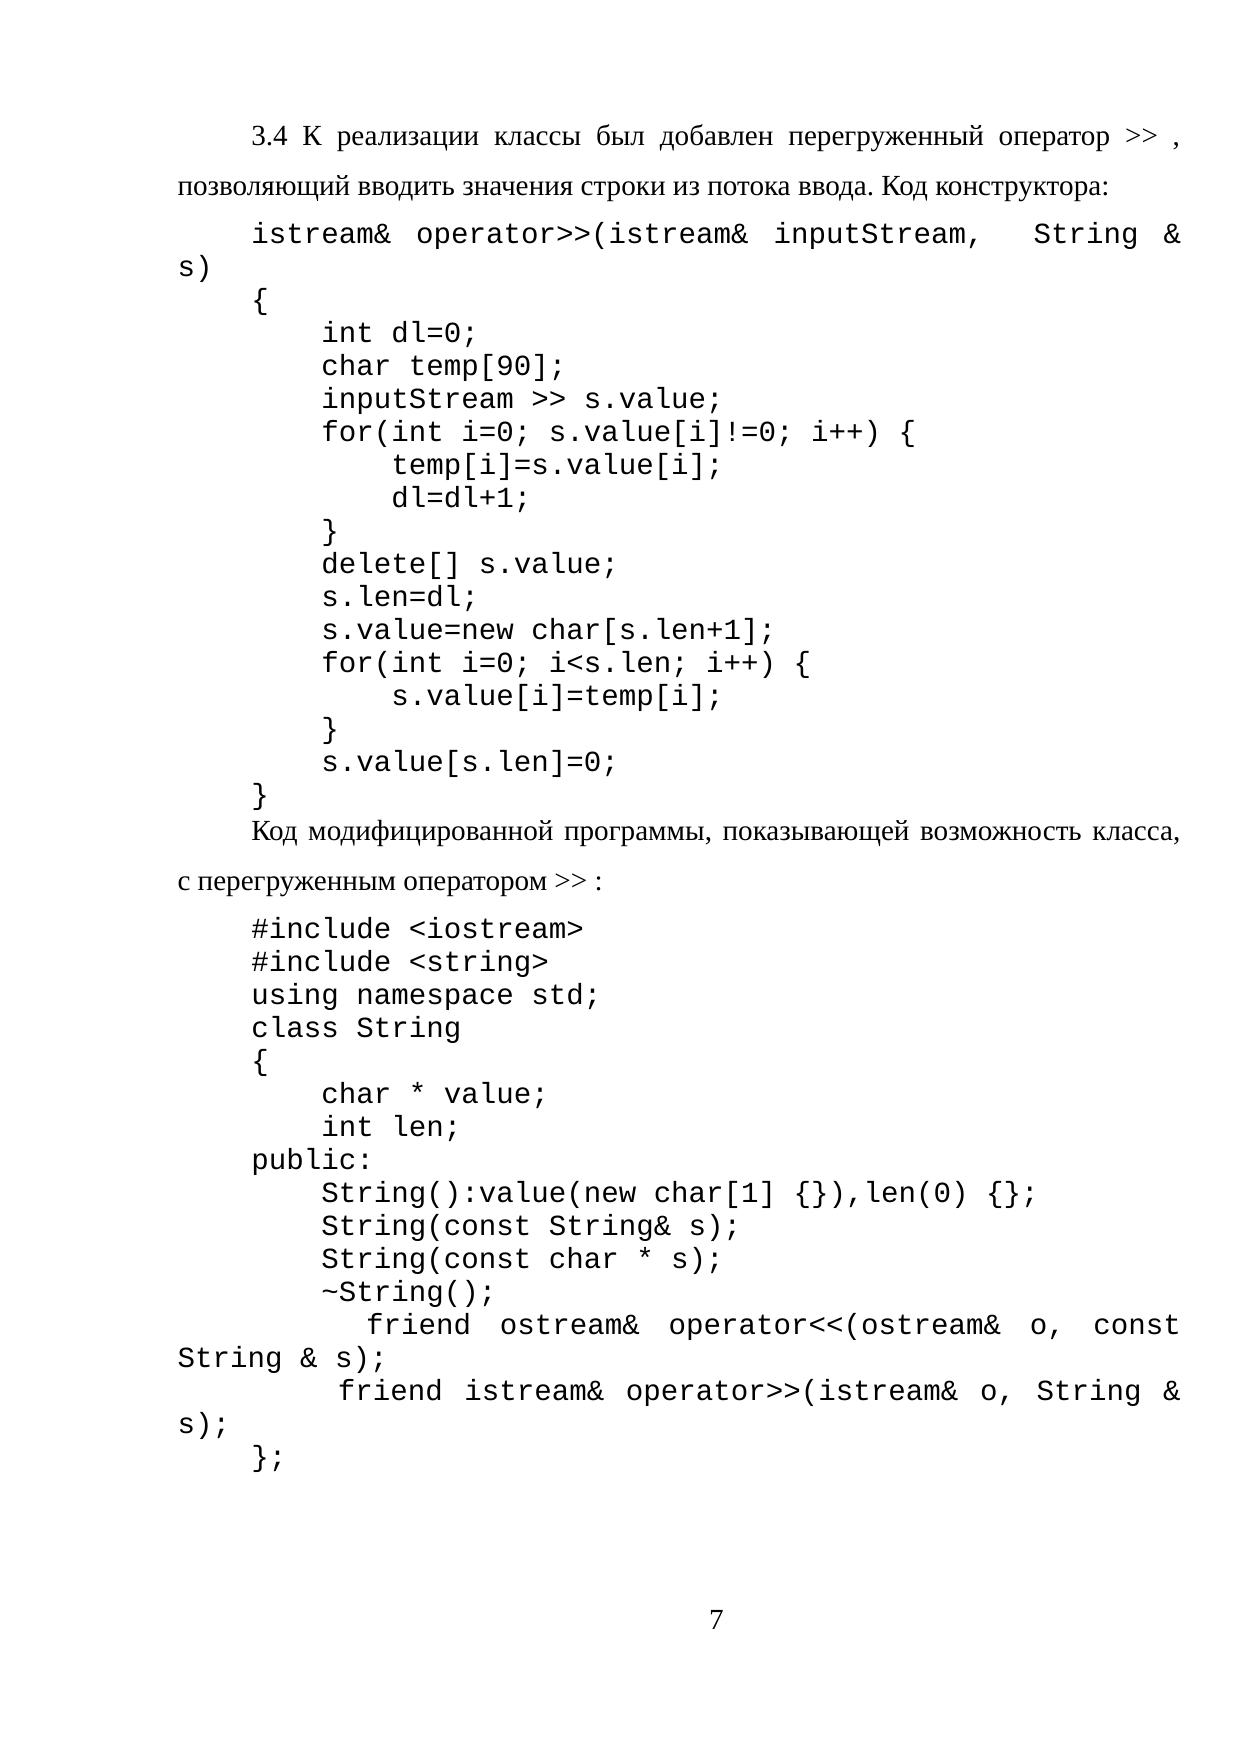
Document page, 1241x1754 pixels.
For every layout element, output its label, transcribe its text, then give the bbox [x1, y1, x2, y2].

text String():value(new char[1] {}),len(0) {}; [177, 1178, 1181, 1211]
text istream& operator>>(istream& inputStream, String & s) [177, 219, 1181, 285]
text int len; [177, 1112, 1181, 1145]
text } [177, 780, 1181, 813]
text #include <string> [177, 947, 1181, 980]
text s.value[i]=temp[i]; [177, 681, 1181, 714]
text for(int i=0; s.value[i]!=0; i++) { [177, 417, 1181, 450]
text inputStream >> s.value; [177, 384, 1181, 417]
text ~String(); [177, 1277, 1181, 1310]
text } [177, 714, 1181, 747]
text String(const String& s); [177, 1211, 1181, 1244]
text } [177, 516, 1181, 549]
text { [177, 285, 1181, 318]
text }; [177, 1442, 1181, 1475]
text public: [177, 1145, 1181, 1178]
text Код модифицированной программы, показывающей возможность класса, с перегруженным оператором >> : [177, 813, 1181, 897]
text 3.4 К реализации классы был добавлен перегруженный оператор >> , позволяющий вводить значения строки из потока ввода. Код конструктора: [177, 118, 1181, 202]
text using namespace std; [177, 980, 1181, 1013]
text char * value; [177, 1079, 1181, 1112]
text temp[i]=s.value[i]; [177, 450, 1181, 483]
text #include <iostream> [177, 914, 1181, 947]
text char temp[90]; [177, 351, 1181, 384]
text dl=dl+1; [177, 483, 1181, 516]
text class String [177, 1013, 1181, 1046]
text { [177, 1046, 1181, 1079]
text String(const char * s); [177, 1244, 1181, 1277]
text friend istream& operator>>(istream& o, String & s); [177, 1376, 1181, 1442]
text s.value[s.len]=0; [177, 747, 1181, 780]
text s.len=dl; [177, 582, 1181, 615]
text int dl=0; [177, 318, 1181, 351]
text delete[] s.value; [177, 549, 1181, 582]
text friend ostream& operator<<(ostream& o, const String & s); [177, 1310, 1181, 1376]
text for(int i=0; i<s.len; i++) { [177, 648, 1181, 681]
text s.value=new char[s.len+1]; [177, 615, 1181, 648]
